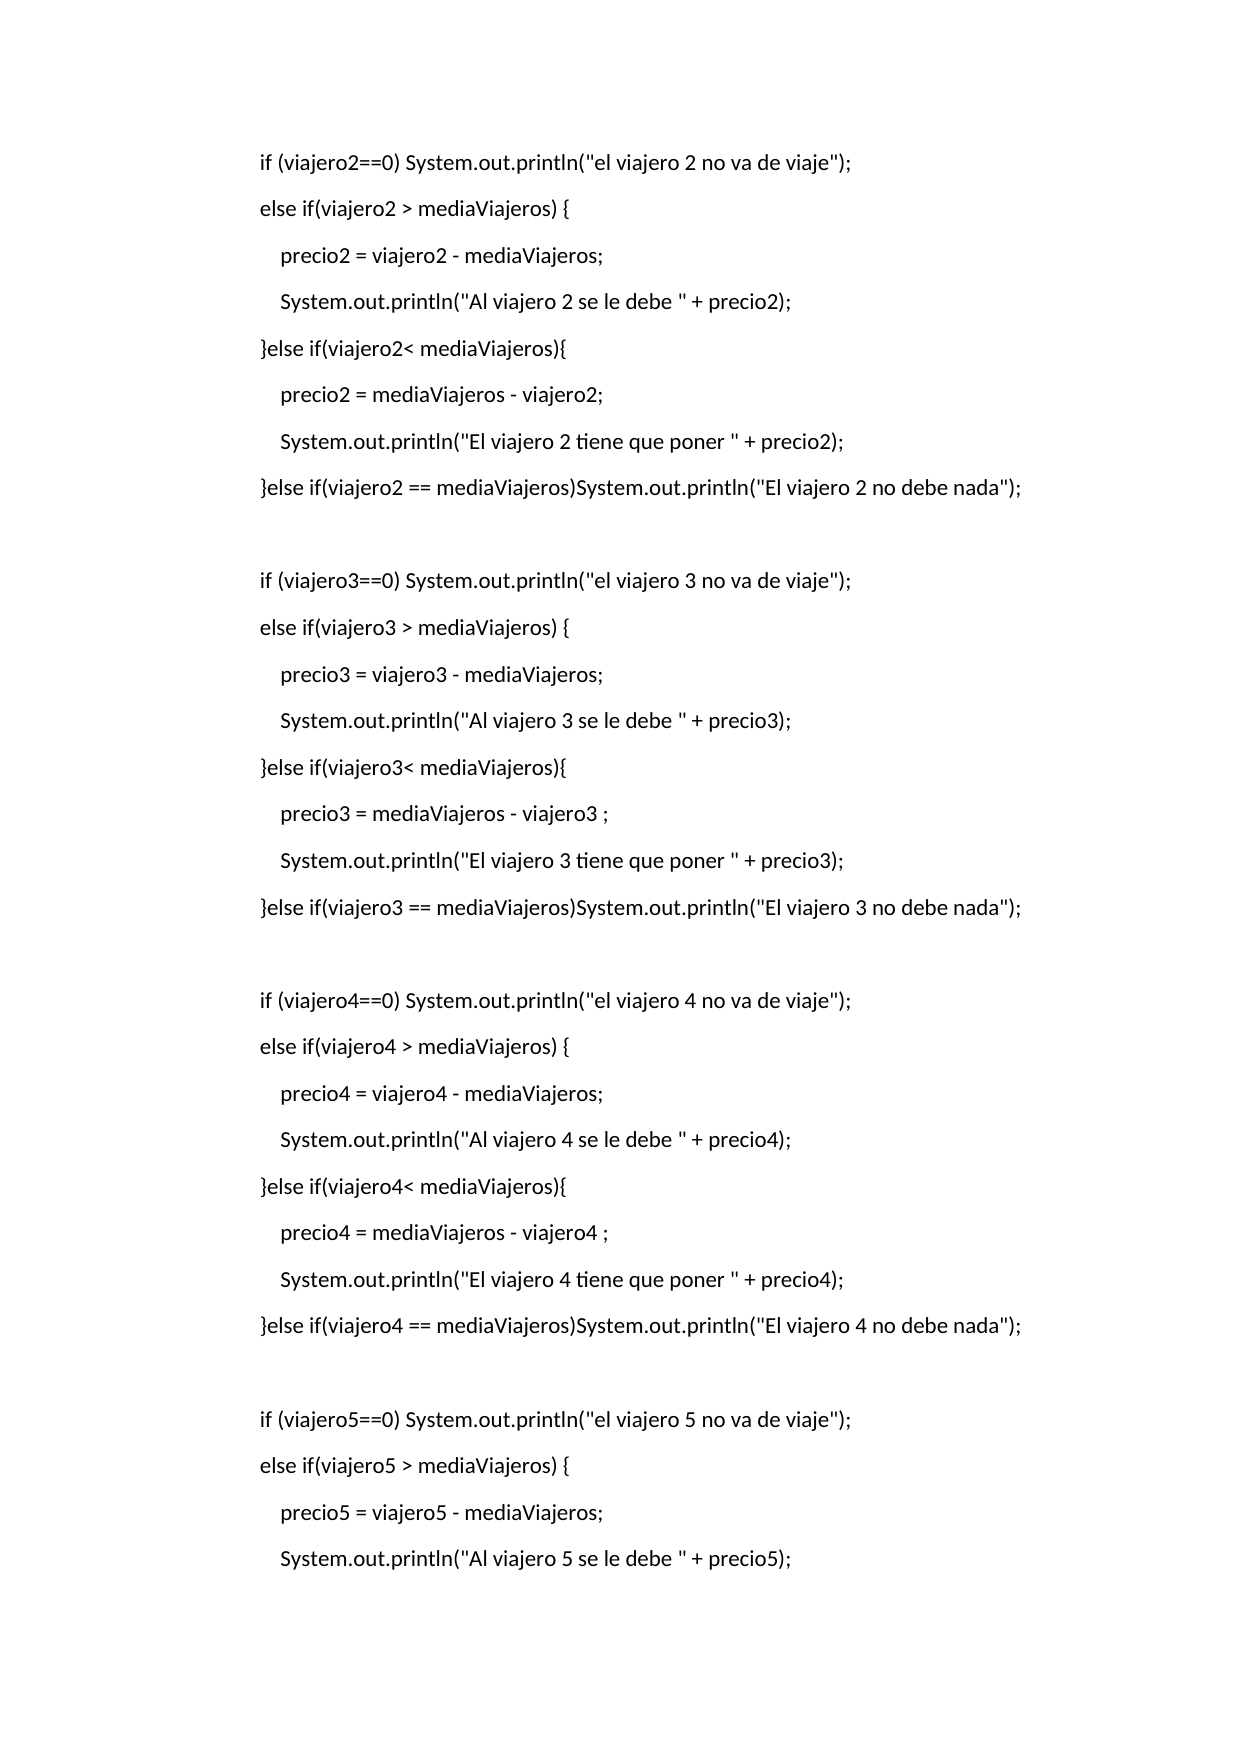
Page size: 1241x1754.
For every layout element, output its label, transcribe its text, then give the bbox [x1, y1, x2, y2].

text precio3 = viajero3 - mediaViajeros; [177, 660, 1063, 688]
text System.out.println("Al viajero 5 se le debe " + precio5); [177, 1544, 1063, 1572]
text System.out.println("Al viajero 3 se le debe " + precio3); [177, 706, 1063, 734]
text }else if(viajero4 == mediaViajeros)System.out.println("El viajero 4 no debe nada"); [177, 1312, 1063, 1340]
text System.out.println("El viajero 3 tiene que poner " + precio3); [177, 846, 1063, 874]
text else if(viajero5 > mediaViajeros) { [177, 1451, 1063, 1479]
text if (viajero2==0) System.out.println("el viajero 2 no va de viaje"); [177, 148, 1063, 176]
text if (viajero4==0) System.out.println("el viajero 4 no va de viaje"); [177, 986, 1063, 1014]
text }else if(viajero3< mediaViajeros){ [177, 753, 1063, 781]
text }else if(viajero2< mediaViajeros){ [177, 334, 1063, 362]
text System.out.println("El viajero 2 tiene que poner " + precio2); [177, 427, 1063, 455]
text }else if(viajero3 == mediaViajeros)System.out.println("El viajero 3 no debe nada"); [177, 893, 1063, 921]
text else if(viajero3 > mediaViajeros) { [177, 613, 1063, 641]
text precio4 = viajero4 - mediaViajeros; [177, 1079, 1063, 1107]
text else if(viajero4 > mediaViajeros) { [177, 1032, 1063, 1060]
text precio2 = mediaViajeros - viajero2; [177, 380, 1063, 408]
text }else if(viajero2 == mediaViajeros)System.out.println("El viajero 2 no debe nada"); [177, 473, 1063, 502]
text precio3 = mediaViajeros - viajero3 ; [177, 799, 1063, 827]
text else if(viajero2 > mediaViajeros) { [177, 194, 1063, 222]
text precio4 = mediaViajeros - viajero4 ; [177, 1218, 1063, 1247]
text precio5 = viajero5 - mediaViajeros; [177, 1498, 1063, 1526]
text if (viajero3==0) System.out.println("el viajero 3 no va de viaje"); [177, 567, 1063, 595]
text System.out.println("El viajero 4 tiene que poner " + precio4); [177, 1265, 1063, 1293]
text precio2 = viajero2 - mediaViajeros; [177, 241, 1063, 269]
text System.out.println("Al viajero 2 se le debe " + precio2); [177, 287, 1063, 315]
text System.out.println("Al viajero 4 se le debe " + precio4); [177, 1125, 1063, 1153]
text }else if(viajero4< mediaViajeros){ [177, 1172, 1063, 1200]
text if (viajero5==0) System.out.println("el viajero 5 no va de viaje"); [177, 1405, 1063, 1433]
